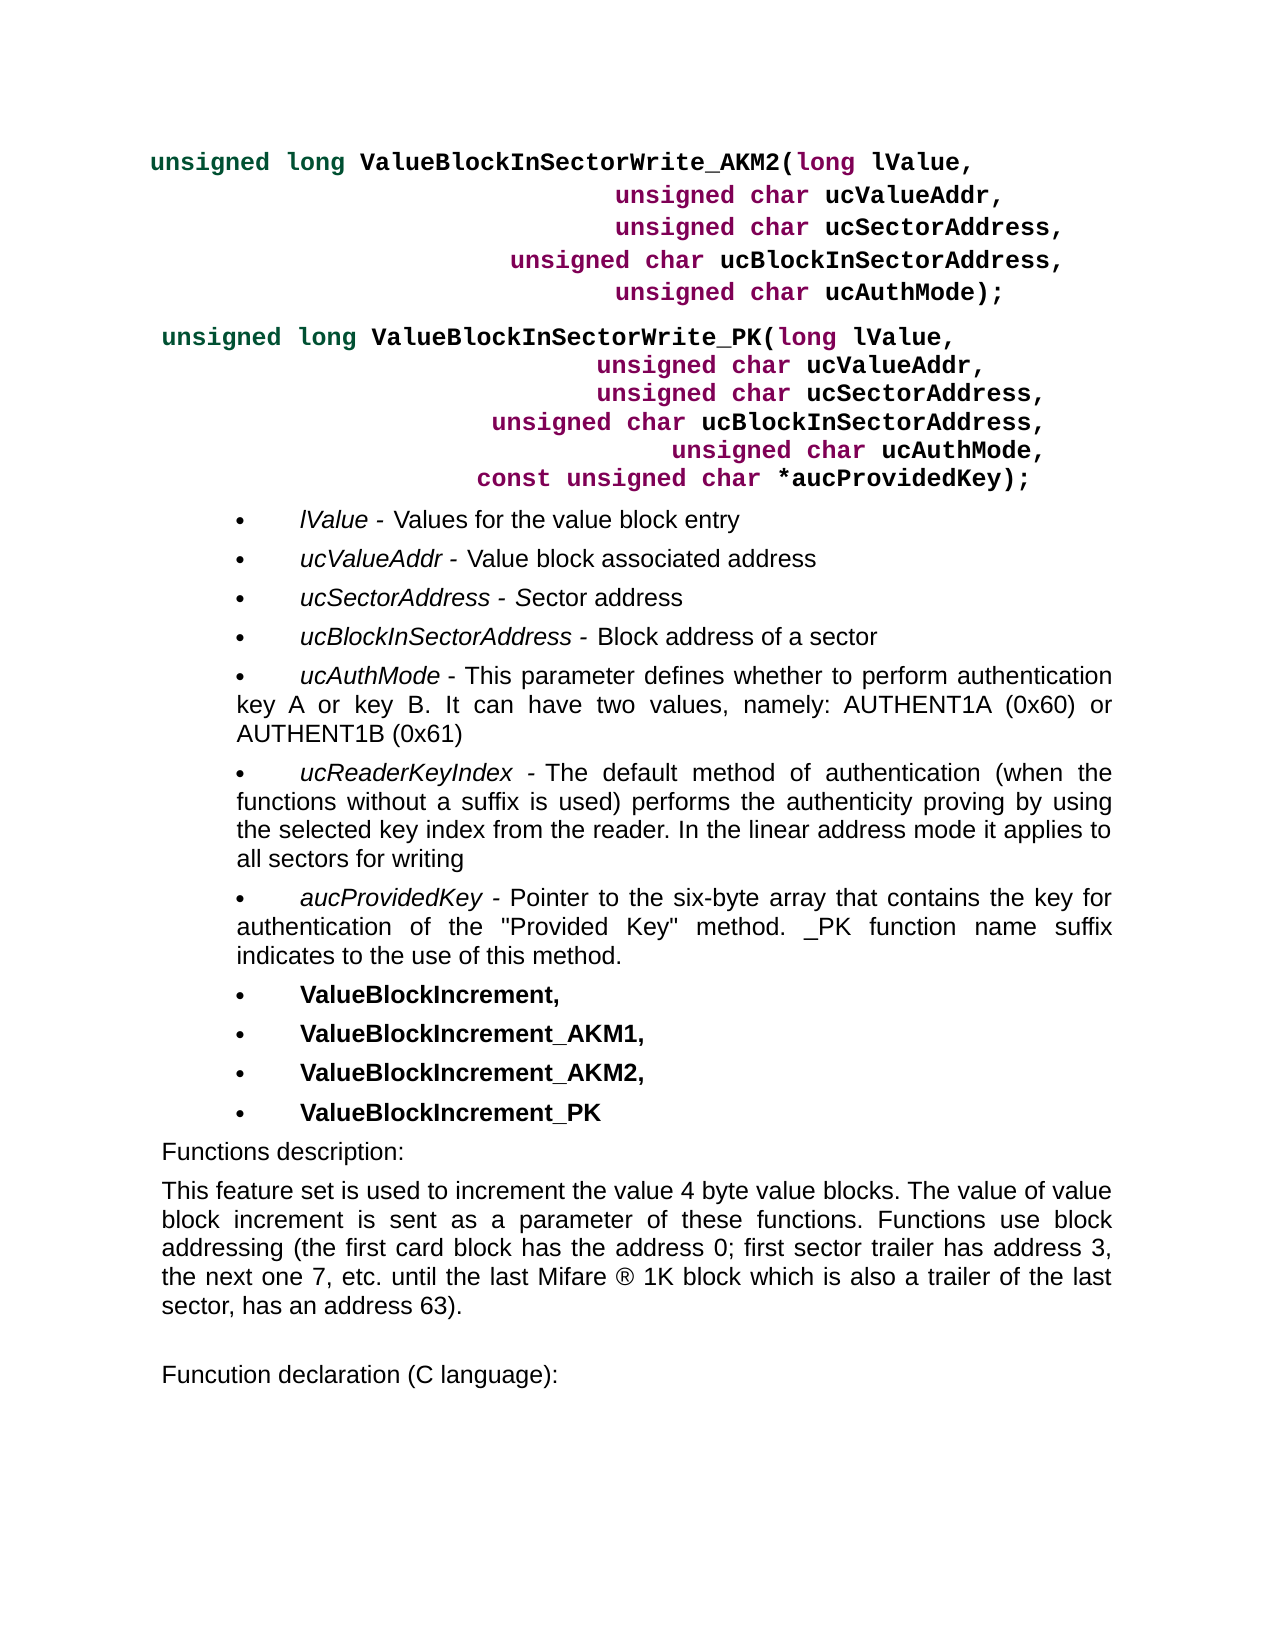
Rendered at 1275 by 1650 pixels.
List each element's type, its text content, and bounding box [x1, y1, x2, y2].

text unsigned long ValueBlockInSectorWrite_AKM2(long lValue, unsigned char ucValueAddr, unsigned char ucSectorAddress, unsigned char ucBlockInSectorAddress, unsigned char ucAuthMode); [150, 150, 1125, 308]
list ucValueAddr - Value block associated address [236, 544, 1114, 573]
list ValueBlockIncrement_AKM1, [236, 1019, 1114, 1048]
list aucProvidedKey - Pointer to the six-byte array that contains the key for authentication of the "Provided Key" method. _PK function name suffix indicates to the use of this method. [236, 883, 1114, 970]
text unsigned long ValueBlockInSectorWrite_PK(long lValue, unsigned char ucValueAddr, unsigned char ucSectorAddress, unsigned char ucBlockInSectorAddress, unsigned char ucAuthMode, const unsigned char *aucProvidedKey); [161, 324, 1114, 494]
list ucReaderKeyIndex - The default method of authentication (when the functions without a suffix is used) performs the authenticity proving by using the selected key index from the reader. In the linear address mode it applies to all sectors for writing [236, 758, 1114, 873]
list ucAuthMode - This parameter defines whether to perform authentication key A or key B. It can have two values, namely: AUTHENT1A (0x60) or AUTHENT1B (0x61) [236, 661, 1114, 748]
list ValueBlockIncrement_PK [236, 1098, 1114, 1126]
text This feature set is used to increment the value 4 byte value blocks. The value of value block increment is sent as a parameter of these functions. Functions use block addressing (the first card block has the address 0; first sector trailer has address 3, the next one 7, etc. until the last Mifare ® 1K block which is also a trailer of the last sector, has an address 63). [161, 1176, 1114, 1320]
list ValueBlockIncrement_AKM2, [236, 1058, 1114, 1087]
list ValueBlockIncrement, [236, 980, 1114, 1009]
list ucBlockInSectorAddress - Block address of a sector [236, 622, 1114, 651]
text Functions description: [161, 1137, 1114, 1166]
list lValue - Values for the value block entry [236, 505, 1114, 533]
text Funcution declaration (C language): [161, 1360, 1114, 1389]
list ucSectorAddress - Sector address [236, 583, 1114, 612]
